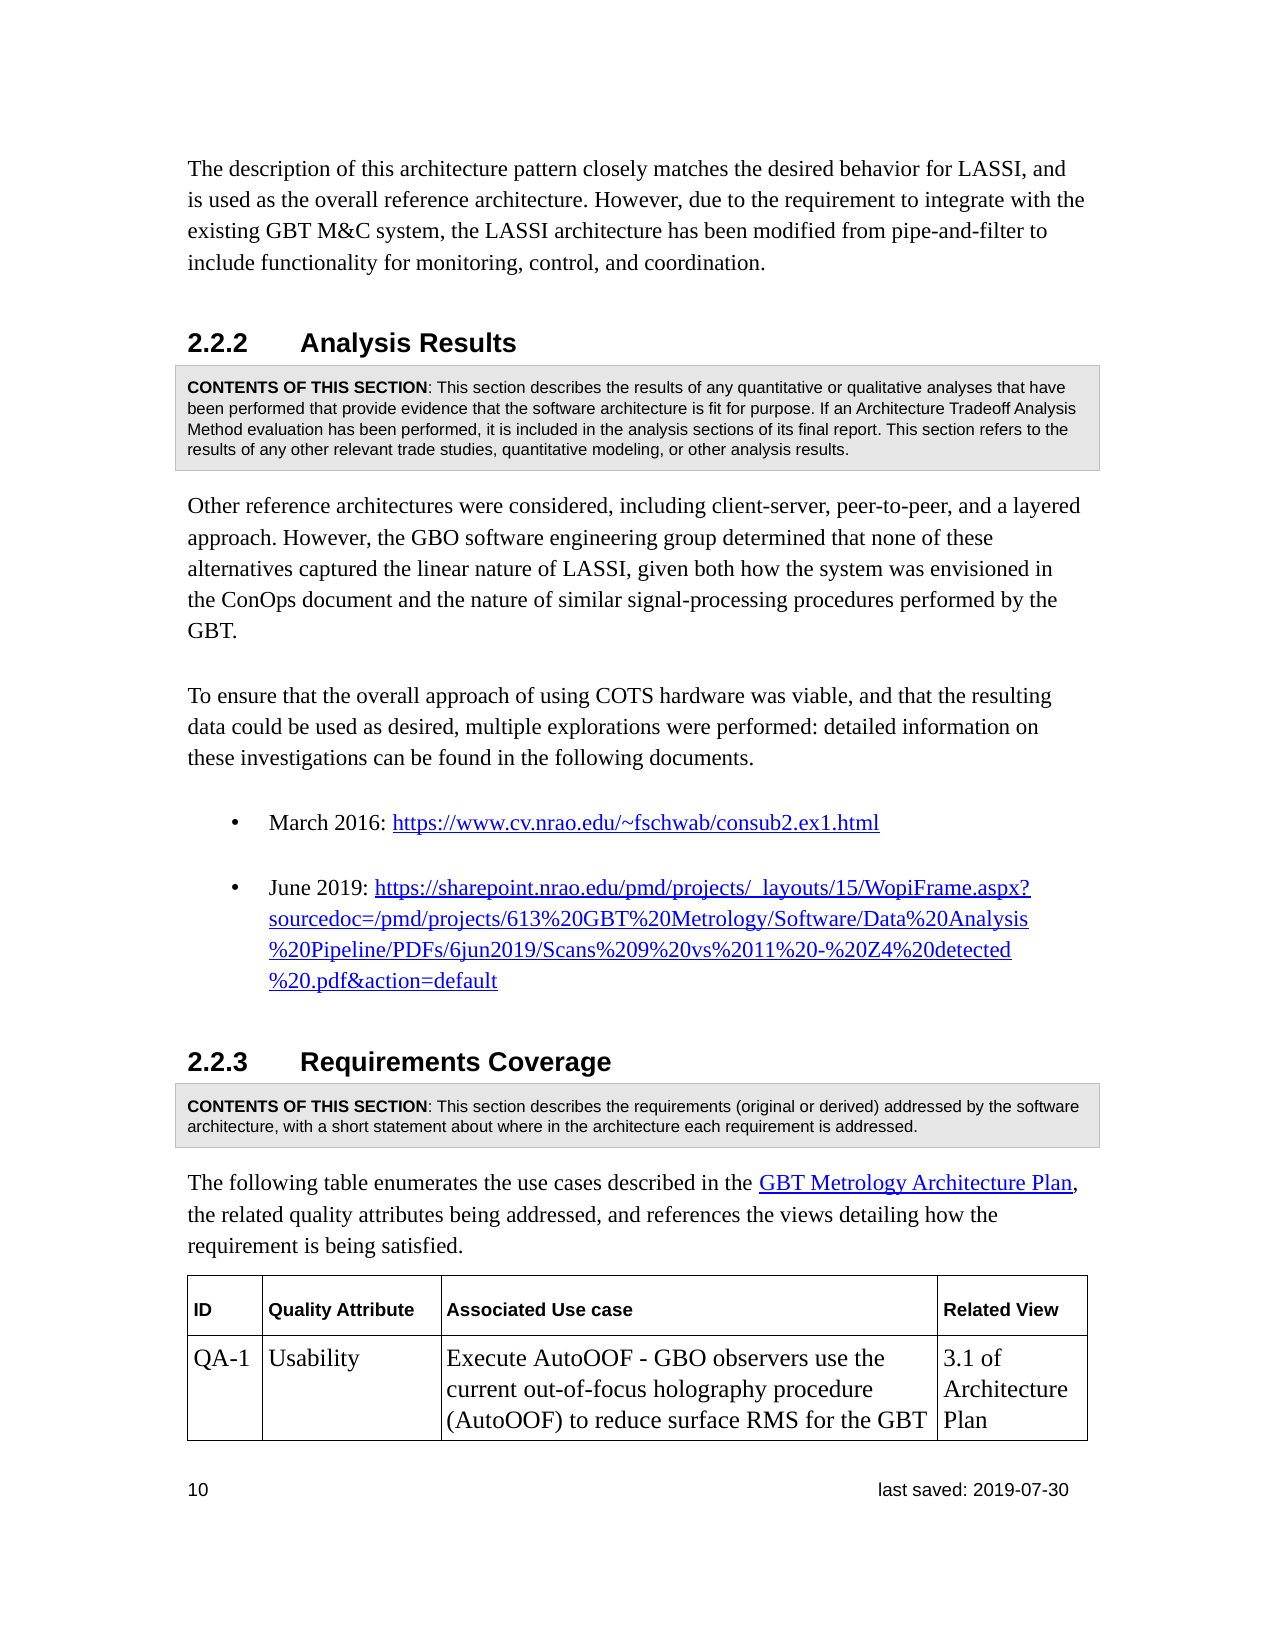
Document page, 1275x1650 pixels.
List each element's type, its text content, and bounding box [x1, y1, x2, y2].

table_header ID [188, 1276, 262, 1334]
list June 2019: https://sharepoint.nrao.edu/pmd/projects/_layouts/15/WopiFrame.aspx?sourcedoc=/pmd/projects/613%20GBT%20Metrology/Software/Data%20Analysis%20Pipeline/PDFs/6jun2019/Scans%209%20vs%2011%20-%20Z4%20detected%20.pdf&action=default [231, 869, 1087, 994]
table_cell 3.1 of Architecture Plan [938, 1336, 1087, 1440]
table_header Associated Use case [442, 1276, 937, 1334]
text The following table enumerates the use cases described in the GBT Metrology Architecture Plan, the related quality attributes being addressed, and references the views detailing how the requirement is being satisfied. [187, 1164, 1087, 1258]
table_cell Usability [263, 1336, 441, 1440]
table_header Quality Attribute [263, 1276, 441, 1334]
table_header CONTENTS OF THIS SECTION: This section describes the results of any quantitative or qualitative analyses that have been performed that provide evidence that the software architecture is fit for purpose. If an Architecture Tradeoff Analysis Method evaluation has been performed, it is included in the analysis sections of its final report. This section refers to the results of any other relevant trade studies, quantitative modeling, or other analysis results. [176, 366, 1099, 470]
table_header Related View [938, 1276, 1087, 1334]
subtitle Analysis Results [187, 323, 1087, 358]
text The description of this architecture pattern closely matches the desired behavior for LASSI, and is used as the overall reference architecture. However, due to the requirement to integrate with the existing GBT M&C system, the LASSI architecture has been modified from pipe-and-filter to include functionality for monitoring, control, and coordination. [187, 150, 1087, 275]
text Other reference architectures were considered, including client-server, peer-to-peer, and a layered approach. However, the GBO software engineering group determined that none of these alternatives captured the linear nature of LASSI, given both how the system was envisioned in the ConOps document and the nature of similar signal-processing procedures performed by the GBT. [187, 487, 1087, 644]
text To ensure that the overall approach of using COTS hardware was viable, and that the resulting data could be used as desired, multiple explorations were performed: detailed information on these investigations can be found in the following documents. [187, 677, 1087, 771]
subtitle Requirements Coverage [187, 1042, 1087, 1077]
table_header CONTENTS OF THIS SECTION: This section describes the requirements (original or derived) addressed by the software architecture, with a short statement about where in the architecture each requirement is addressed. [176, 1084, 1099, 1147]
table_cell Execute AutoOOF - GBO observers use the current out-of-focus holography procedure (AutoOOF) to reduce surface RMS for the GBT [442, 1336, 937, 1440]
list March 2016: https://www.cv.nrao.edu/~fschwab/consub2.ex1.html [231, 804, 1087, 835]
table_cell QA-1 [188, 1336, 262, 1440]
